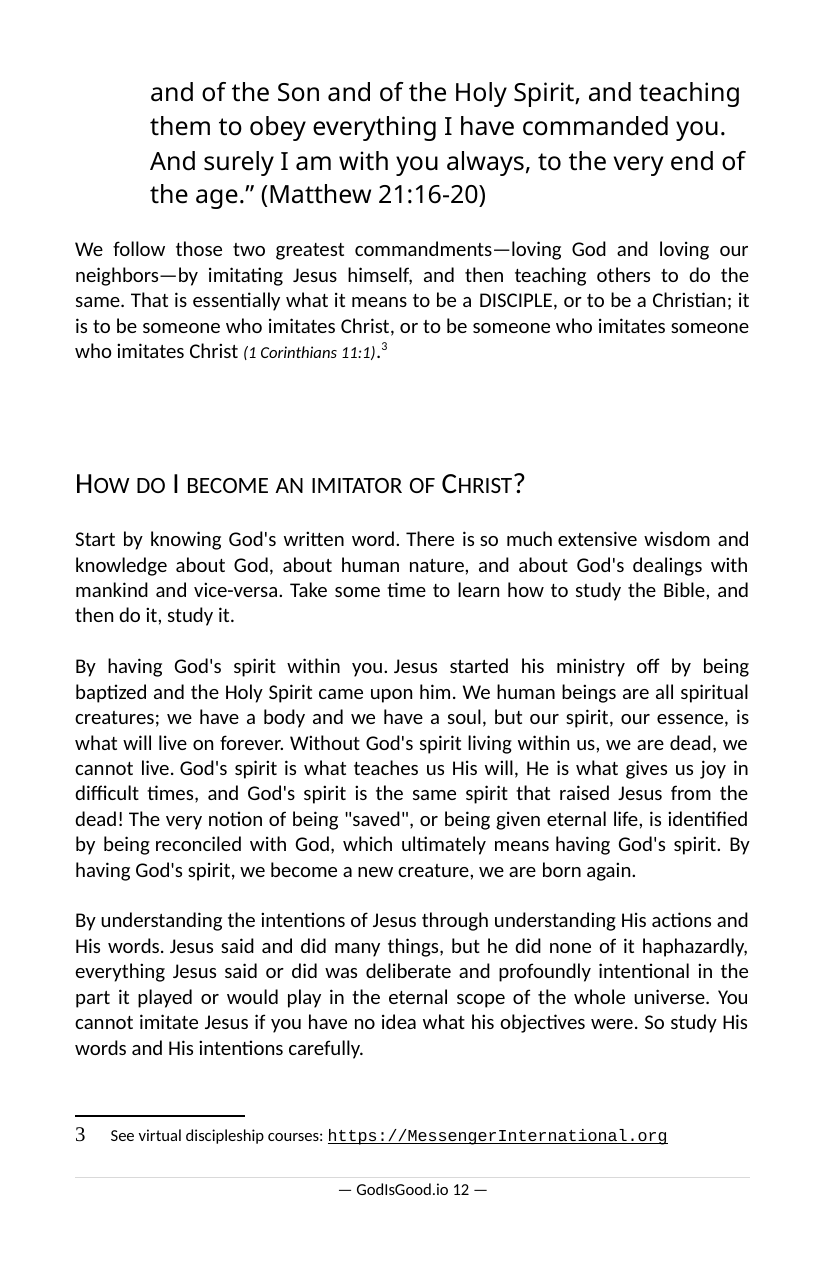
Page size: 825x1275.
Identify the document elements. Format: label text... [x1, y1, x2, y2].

text See virtual discipleship courses: https://MessengerInternational.org [75, 1122, 750, 1147]
text How do I become an imitator of Christ? [75, 465, 750, 501]
text and of the Son and of the Holy Spirit, and teaching them to obey everything I have commanded you. And surely I am with you always, to the very end of the age.” (Matthew 21:16-20) [150, 75, 750, 211]
text By having God's spirit within you. Jesus started his ministry off by being baptized and the Holy Spirit came upon him. We human beings are all spiritual creatures; we have a body and we have a soul, but our spirit, our essence, is what will live on forever. Without God's spirit living within us, we are dead, we cannot live. God's spirit is what teaches us His will, He is what gives us joy in difficult times, and God's spirit is the same spirit that raised Jesus from the dead! The very notion of being "saved", or being given eternal life, is identified by being reconciled with God, which ultimately means having God's spirit. By having God's spirit, we become a new creature, we are born again. [75, 653, 750, 882]
text Start by knowing God's written word. There is so much extensive wisdom and knowledge about God, about human nature, and about God's dealings with mankind and vice-versa. Take some time to learn how to study the Bible, and then do it, study it. [75, 526, 750, 628]
text By understanding the intentions of Jesus through understanding His actions and His words. Jesus said and did many things, but he did none of it haphazardly, everything Jesus said or did was deliberate and profoundly intentional in the part it played or would play in the eternal scope of the whole universe. You cannot imitate Jesus if you have no idea what his objectives were. So study His words and His intentions carefully. [75, 908, 750, 1060]
text We follow those two greatest commandments—loving God and loving our neighbors—by imitating Jesus himself, and then teaching others to do the same. That is essentially what it means to be a disciple, or to be a Christian; it is to be someone who imitates Christ, or to be someone who imitates someone who imitates Christ (1 Corinthians 11:1). [75, 237, 750, 364]
